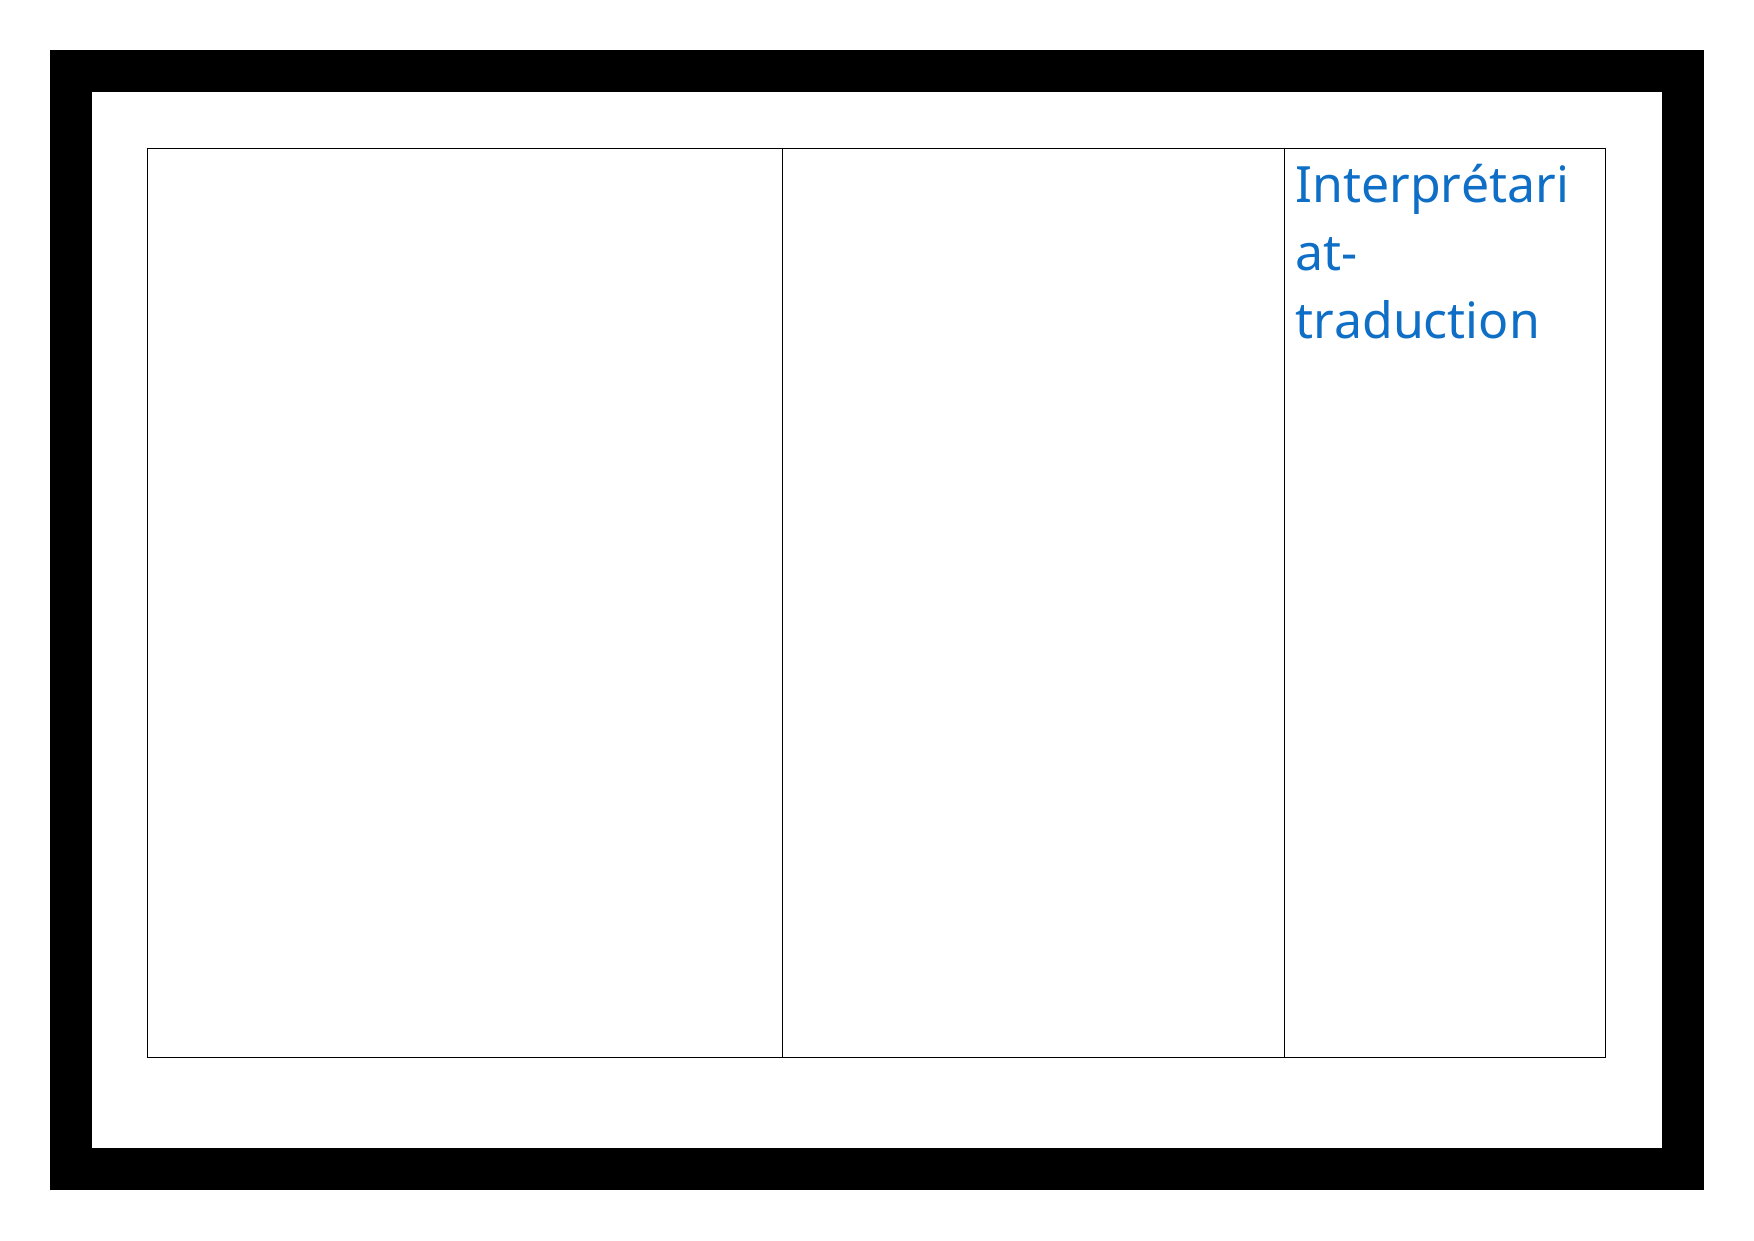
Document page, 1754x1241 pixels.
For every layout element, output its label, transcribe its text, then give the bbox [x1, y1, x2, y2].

table_header [148, 149, 782, 1057]
table_header [783, 149, 1284, 1057]
table_header Interprétariat-traduction [1285, 149, 1605, 1057]
